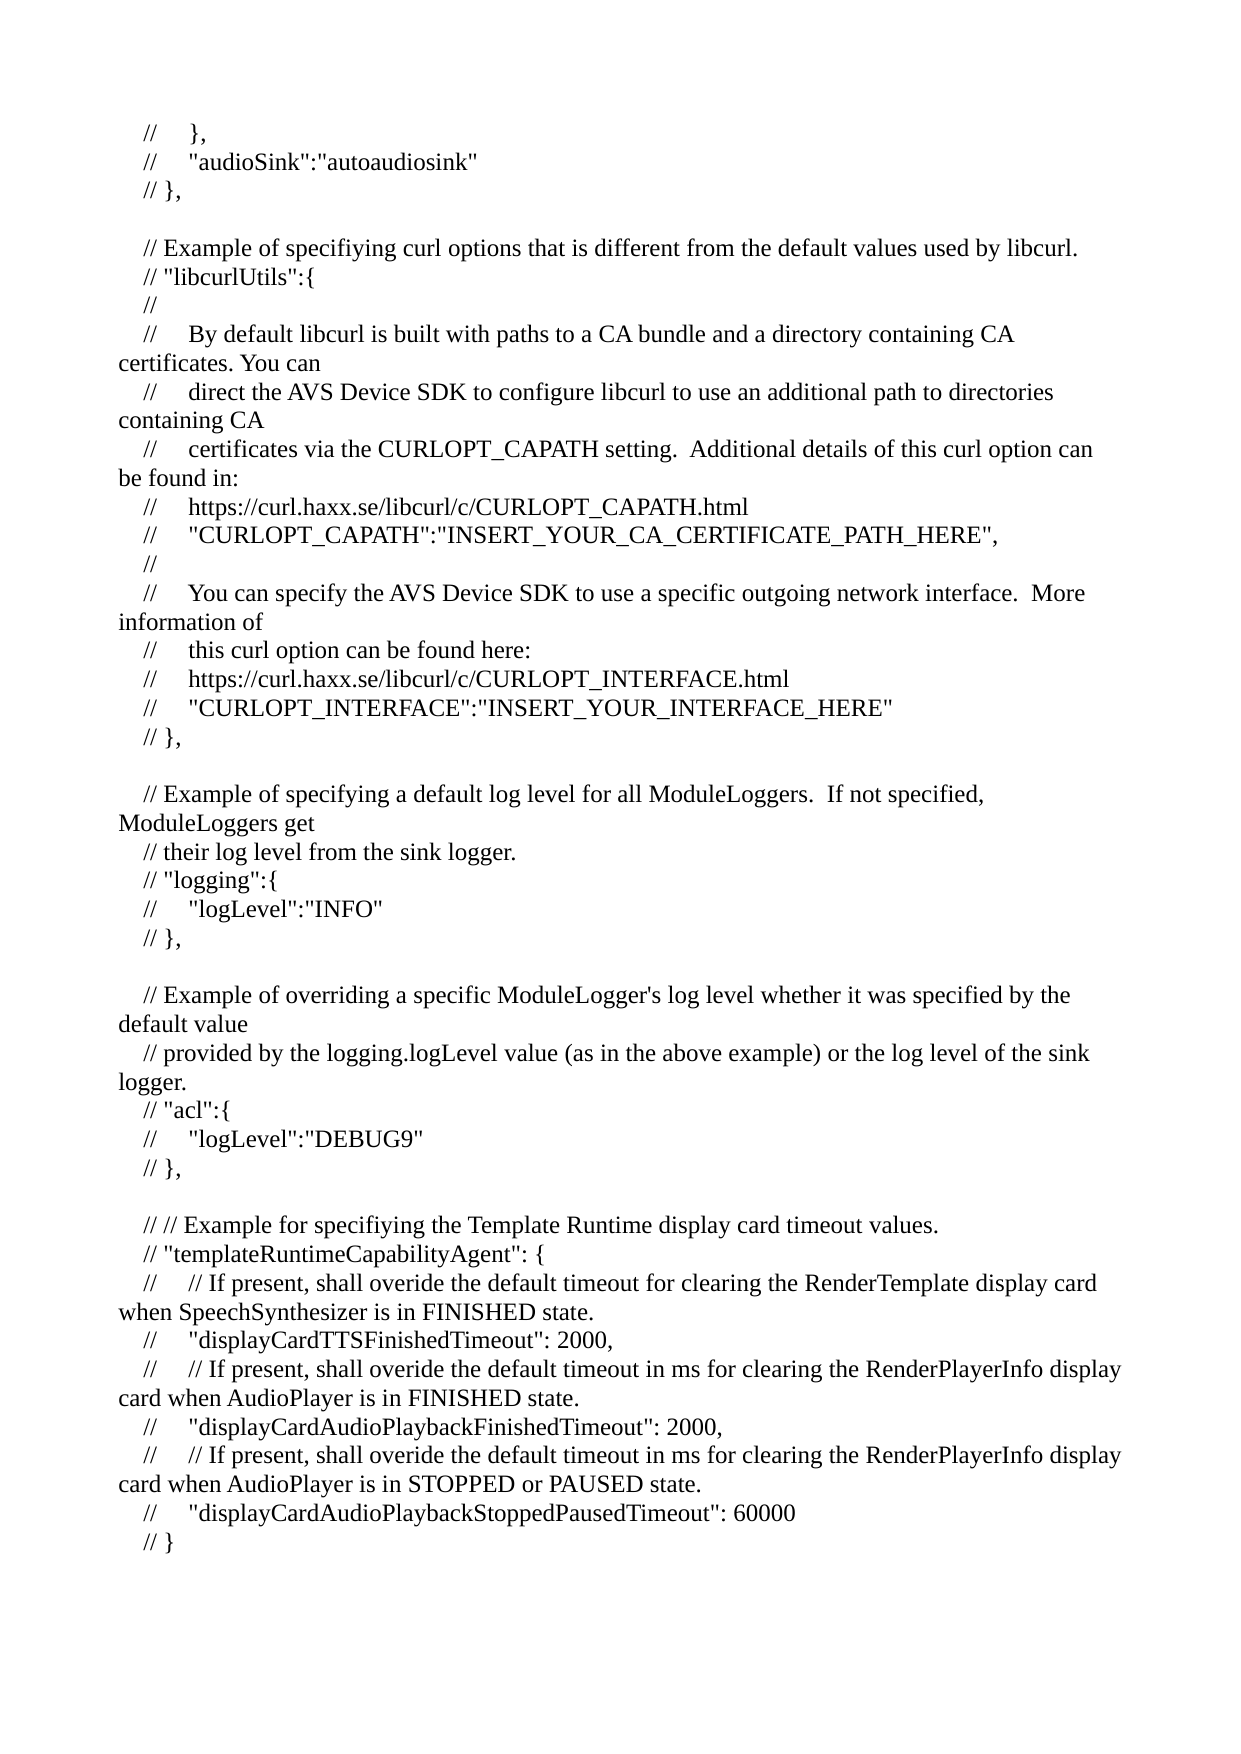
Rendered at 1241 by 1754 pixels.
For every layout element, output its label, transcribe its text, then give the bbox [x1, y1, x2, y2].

text // Example of specifying a default log level for all ModuleLoggers. If not specified, ModuleLoggers get [118, 779, 1122, 837]
text // Example of overriding a specific ModuleLogger's log level whether it was specified by the default value [118, 981, 1122, 1038]
text // "logging":{ [118, 866, 1122, 894]
text // } [118, 1527, 1122, 1556]
text // direct the AVS Device SDK to configure libcurl to use an additional path to directories containing CA [118, 377, 1122, 434]
text // "logLevel":"INFO" [118, 894, 1122, 923]
text // [118, 549, 1122, 578]
text // "CURLOPT_CAPATH":"INSERT_YOUR_CA_CERTIFICATE_PATH_HERE", [118, 521, 1122, 549]
text // // If present, shall overide the default timeout for clearing the RenderTemplate display card when SpeechSynthesizer is in FINISHED state. [118, 1268, 1122, 1326]
text // this curl option can be found here: [118, 636, 1122, 664]
text // "acl":{ [118, 1096, 1122, 1124]
text // Example of specifiying curl options that is different from the default values used by libcurl. [118, 233, 1122, 262]
text // "displayCardAudioPlaybackStoppedPausedTimeout": 60000 [118, 1498, 1122, 1527]
text // certificates via the CURLOPT_CAPATH setting. Additional details of this curl option can be found in: [118, 434, 1122, 492]
text // provided by the logging.logLevel value (as in the above example) or the log level of the sink logger. [118, 1038, 1122, 1096]
text // }, [118, 1153, 1122, 1182]
text // "displayCardTTSFinishedTimeout": 2000, [118, 1326, 1122, 1354]
text // "libcurlUtils":{ [118, 262, 1122, 291]
text // "logLevel":"DEBUG9" [118, 1124, 1122, 1153]
text // By default libcurl is built with paths to a CA bundle and a directory containing CA certificates. You can [118, 319, 1122, 377]
text // }, [118, 176, 1122, 204]
text // }, [118, 118, 1122, 147]
text // "displayCardAudioPlaybackFinishedTimeout": 2000, [118, 1412, 1122, 1441]
text // https://curl.haxx.se/libcurl/c/CURLOPT_CAPATH.html [118, 492, 1122, 521]
text // You can specify the AVS Device SDK to use a specific outgoing network interface. More information of [118, 578, 1122, 636]
text // "CURLOPT_INTERFACE":"INSERT_YOUR_INTERFACE_HERE" [118, 693, 1122, 722]
text // https://curl.haxx.se/libcurl/c/CURLOPT_INTERFACE.html [118, 664, 1122, 693]
text // // If present, shall overide the default timeout in ms for clearing the RenderPlayerInfo display card when AudioPlayer is in STOPPED or PAUSED state. [118, 1441, 1122, 1498]
text // their log level from the sink logger. [118, 837, 1122, 866]
text // [118, 291, 1122, 319]
text // "templateRuntimeCapabilityAgent": { [118, 1239, 1122, 1268]
text // // Example for specifiying the Template Runtime display card timeout values. [118, 1211, 1122, 1239]
text // // If present, shall overide the default timeout in ms for clearing the RenderPlayerInfo display card when AudioPlayer is in FINISHED state. [118, 1354, 1122, 1412]
text // }, [118, 722, 1122, 751]
text // }, [118, 923, 1122, 952]
text // "audioSink":"autoaudiosink" [118, 147, 1122, 176]
